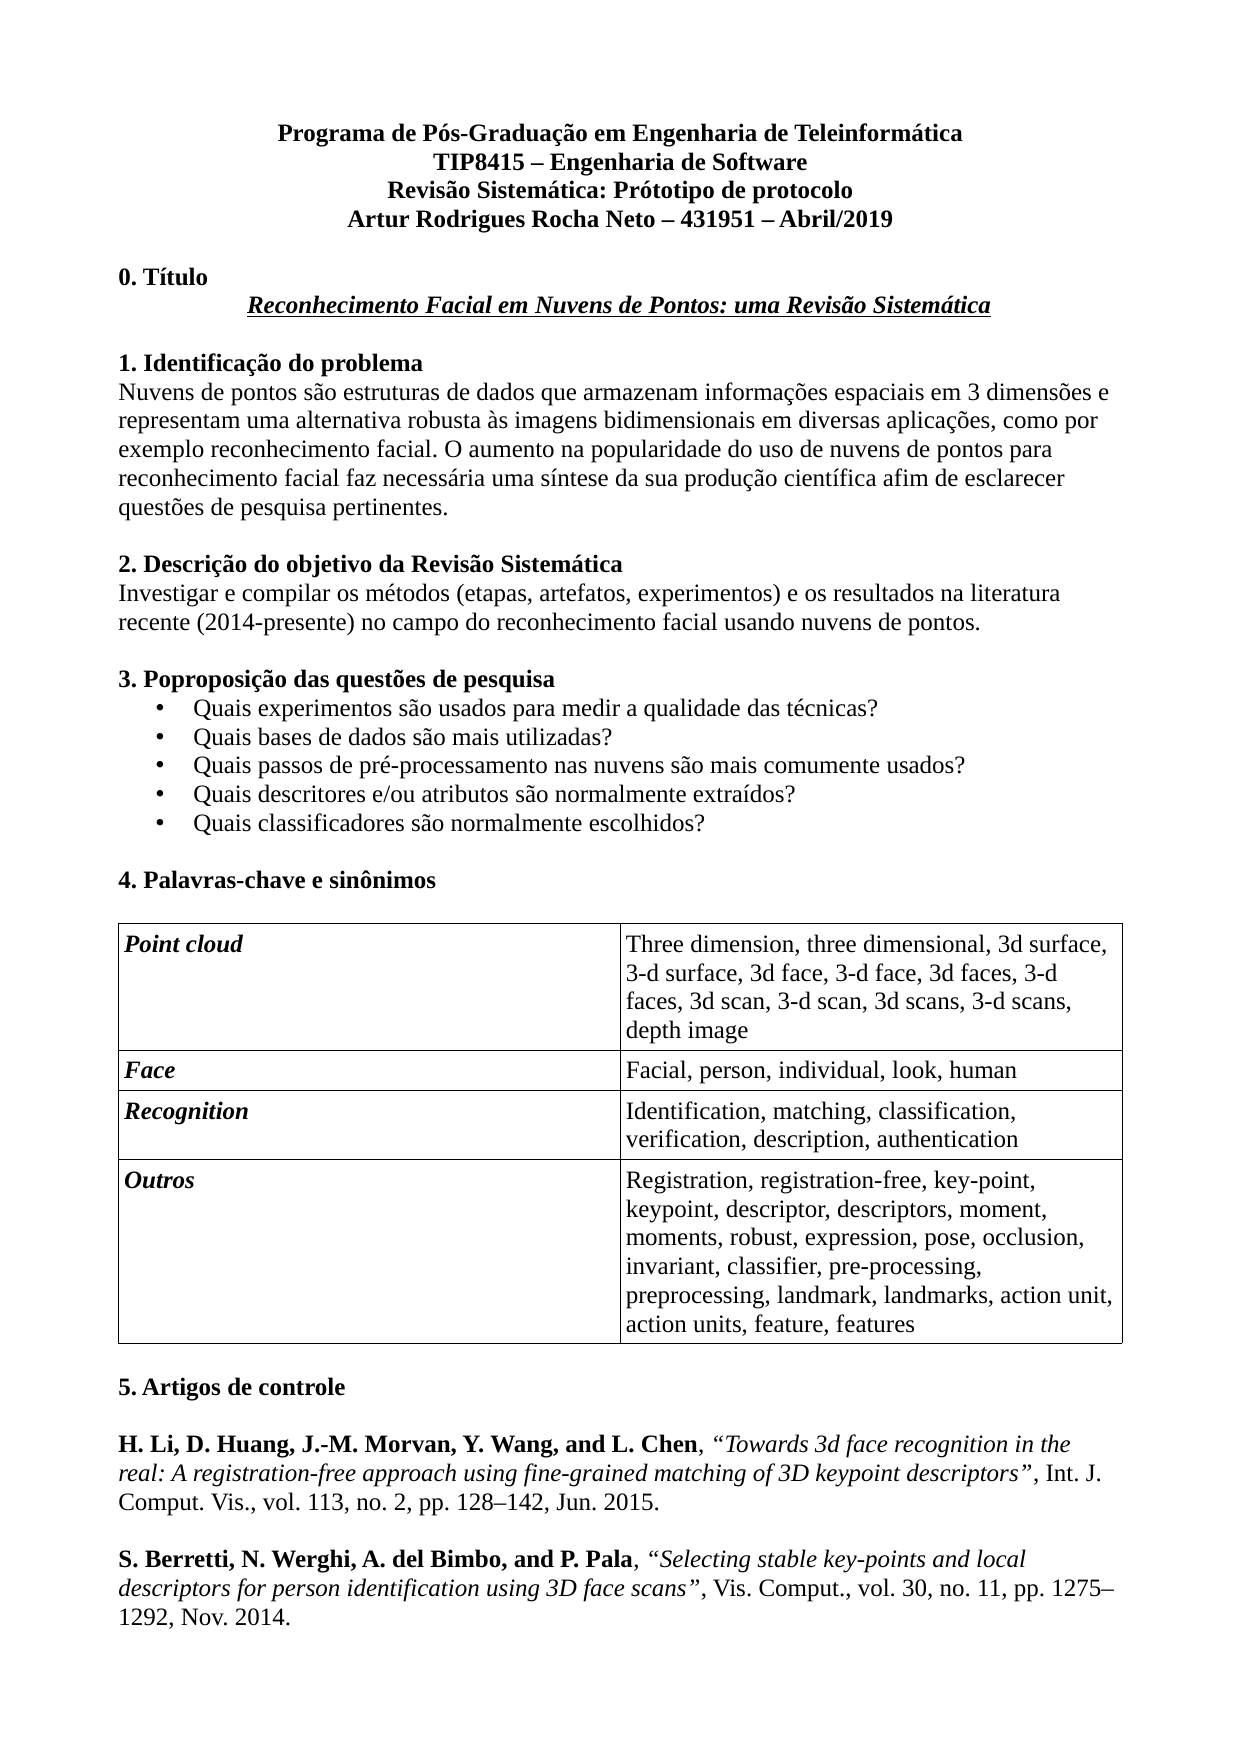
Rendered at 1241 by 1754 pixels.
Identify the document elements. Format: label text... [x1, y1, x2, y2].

text H. Li, D. Huang, J.-M. Morvan, Y. Wang, and L. Chen, “Towards 3d face recognition in the real: A registration-free approach using fine-grained matching of 3D keypoint descriptors”, Int. J. Comput. Vis., vol. 113, no. 2, pp. 128–142, Jun. 2015. [118, 1429, 1122, 1516]
text Artur Rodrigues Rocha Neto – 431951 – Abril/2019 [118, 204, 1122, 233]
list Quais classificadores são normalmente escolhidos? [156, 808, 1122, 837]
text 1. Identificação do problema [118, 348, 1122, 377]
text 3. Poproposição das questões de pesquisa [118, 664, 1122, 693]
table_cell Outros [119, 1160, 620, 1343]
text S. Berretti, N. Werghi, A. del Bimbo, and P. Pala, “Selecting stable key-points and local descriptors for person identification using 3D face scans”, Vis. Comput., vol. 30, no. 11, pp. 1275–1292, Nov. 2014. [118, 1544, 1122, 1631]
table_cell Recognition [119, 1091, 620, 1159]
table_header Three dimension, three dimensional, 3d surface, 3-d surface, 3d face, 3-d face, 3d faces, 3-d faces, 3d scan, 3-d scan, 3d scans, 3-d scans, depth image [621, 924, 1122, 1050]
text 4. Palavras-chave e sinônimos [118, 866, 1122, 894]
list Quais experimentos são usados para medir a qualidade das técnicas? [156, 693, 1122, 722]
text TIP8415 – Engenharia de Software [118, 147, 1122, 176]
table_cell Face [119, 1051, 620, 1090]
text Reconhecimento Facial em Nuvens de Pontos: uma Revisão Sistemática [118, 291, 1122, 319]
text Programa de Pós-Graduação em Engenharia de Teleinformática [118, 118, 1122, 147]
list Quais descritores e/ou atributos são normalmente extraídos? [156, 779, 1122, 808]
text 5. Artigos de controle [118, 1372, 1122, 1401]
text Nuvens de pontos são estruturas de dados que armazenam informações espaciais em 3 dimensões e representam uma alternativa robusta às imagens bidimensionais em diversas aplicações, como por exemplo reconhecimento facial. O aumento na popularidade do uso de nuvens de pontos para reconhecimento facial faz necessária uma síntese da sua produção científica afim de esclarecer questões de pesquisa pertinentes. [118, 377, 1122, 521]
table_cell Registration, registration-free, key-point, keypoint, descriptor, descriptors, moment, moments, robust, expression, pose, occlusion, invariant, classifier, pre-processing, preprocessing, landmark, landmarks, action unit, action units, feature, features [621, 1160, 1122, 1343]
text 2. Descrição do objetivo da Revisão Sistemática [118, 549, 1122, 578]
table_cell Identification, matching, classification, verification, description, authentication [621, 1091, 1122, 1159]
list Quais bases de dados são mais utilizadas? [156, 722, 1122, 751]
text Revisão Sistemática: Prótotipo de protocolo [118, 176, 1122, 204]
list Quais passos de pré-processamento nas nuvens são mais comumente usados? [156, 751, 1122, 779]
text 0. Título [118, 262, 1122, 291]
text Investigar e compilar os métodos (etapas, artefatos, experimentos) e os resultados na literatura recente (2014-presente) no campo do reconhecimento facial usando nuvens de pontos. [118, 578, 1122, 636]
table_header Point cloud [119, 924, 620, 1050]
table_cell Facial, person, individual, look, human [621, 1051, 1122, 1090]
